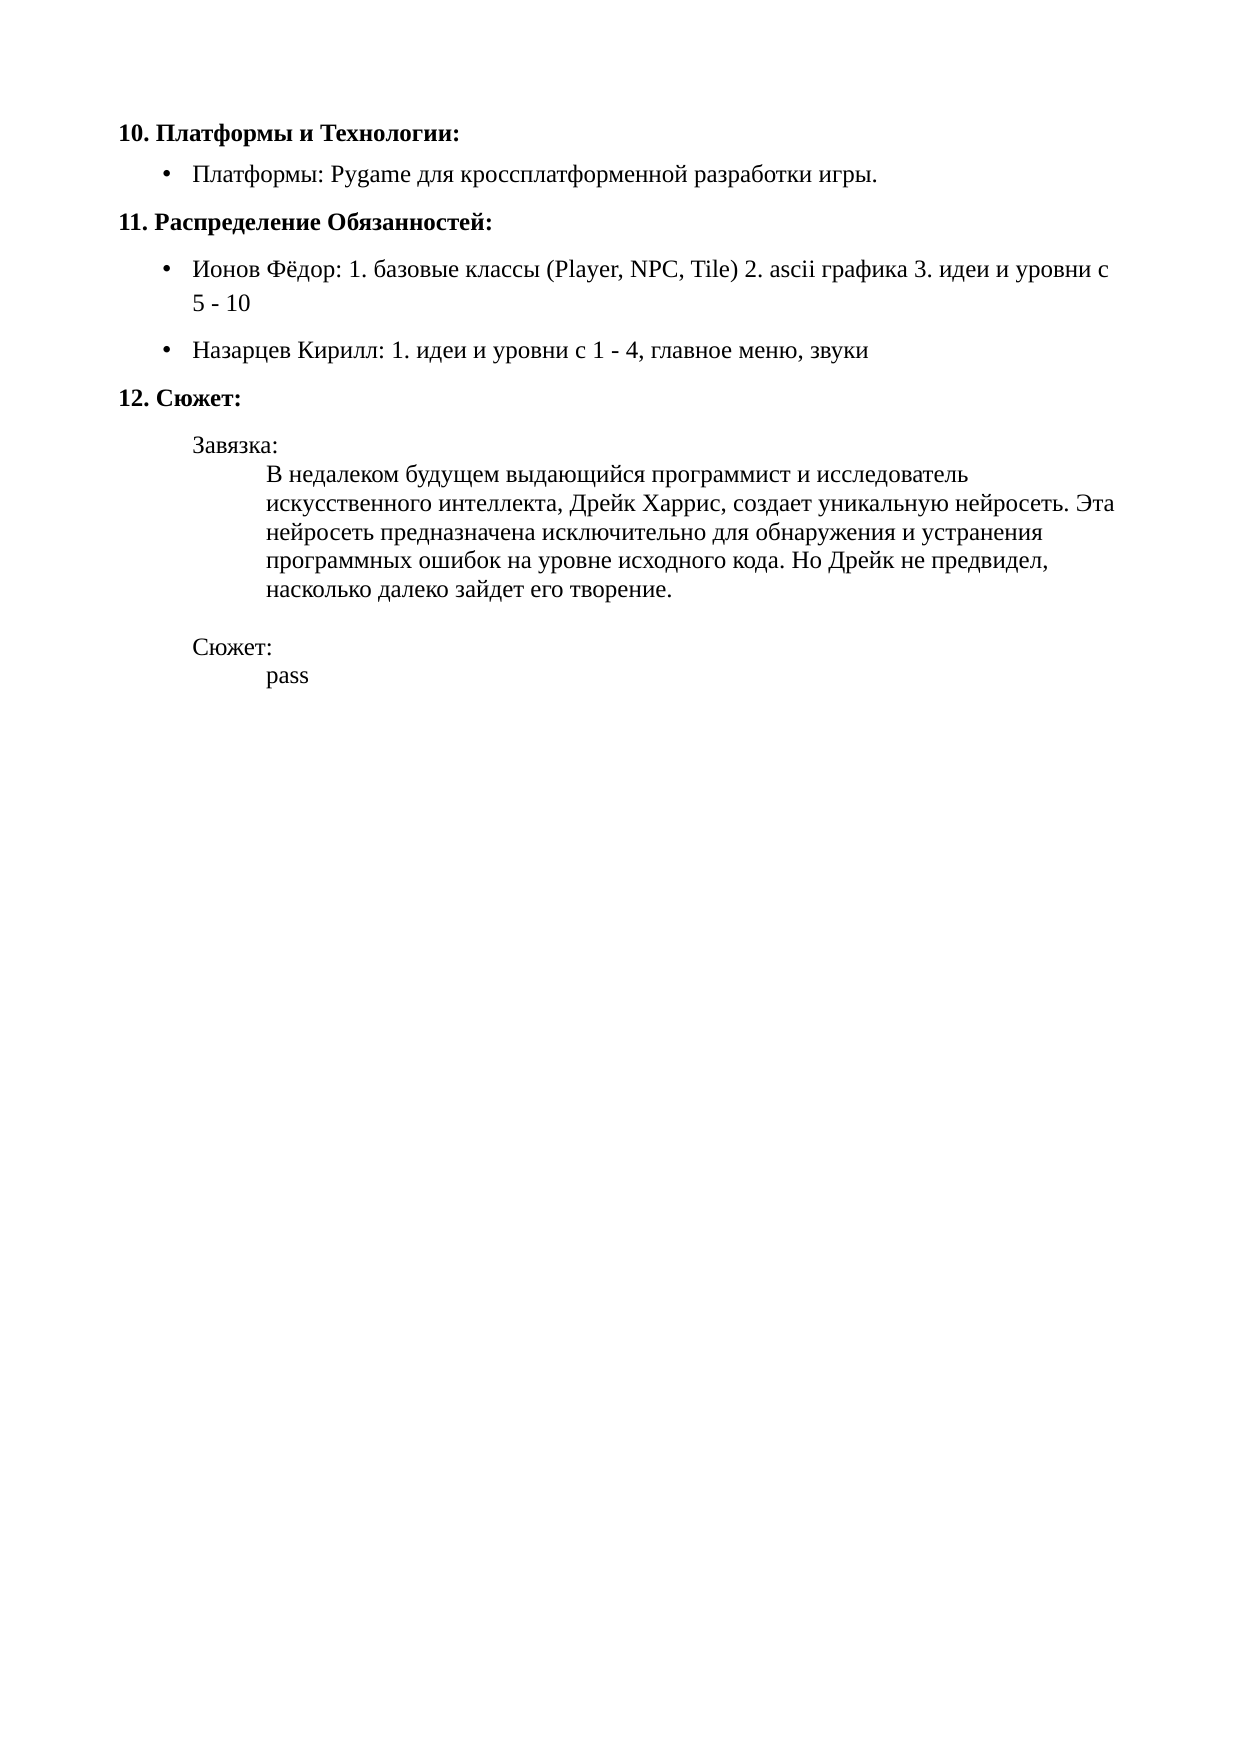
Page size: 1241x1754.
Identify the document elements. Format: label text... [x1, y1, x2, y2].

text 11. Распределение Обязанностей: [118, 207, 1122, 236]
text pass [118, 660, 1122, 689]
text Сюжет: [118, 632, 1122, 660]
subtitle 10. Платформы и Технологии: [118, 118, 1122, 147]
list Платформы: Pygame для кроссплатформенной разработки игры. [162, 159, 1122, 188]
list Назарцев Кирилл: 1. идеи и уровни с 1 - 4, главное меню, звуки [162, 335, 1122, 364]
list Ионов Фёдор: 1. базовые классы (Player, NPC, Tile) 2. ascii графика 3. идеи и уровни с 5 - 10 [162, 254, 1122, 316]
text В недалеком будущем выдающийся программист и исследователь искусственного интеллекта, Дрейк Харрис, создает уникальную нейросеть. Эта нейросеть предназначена исключительно для обнаружения и устранения программных ошибок на уровне исходного кода. Но Дрейк не предвидел, насколько далеко зайдет его творение. [118, 459, 1122, 603]
text Завязка: [118, 430, 1122, 459]
text 12. Сюжет: [118, 383, 1122, 412]
